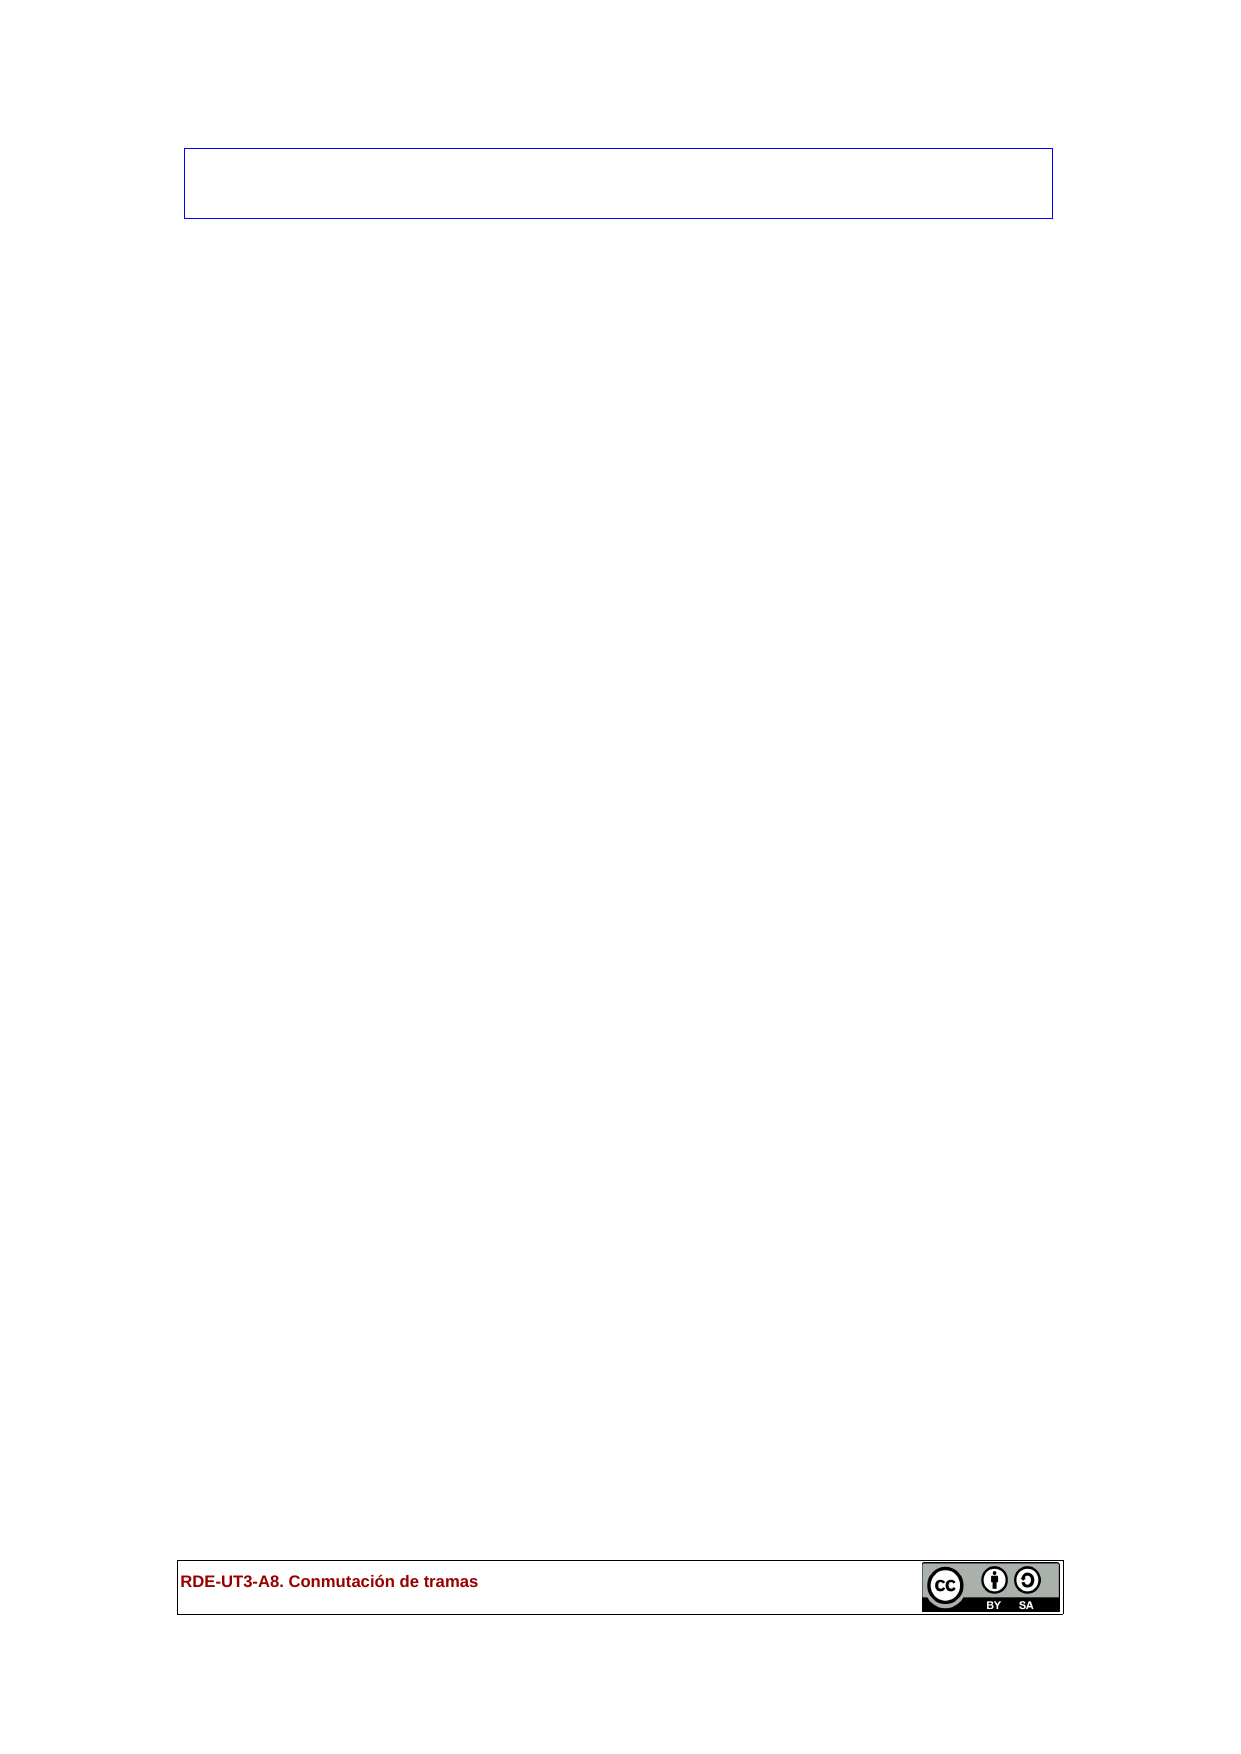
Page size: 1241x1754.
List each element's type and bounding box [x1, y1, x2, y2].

table_header [185, 149, 1052, 218]
picture [922, 1562, 1060, 1612]
